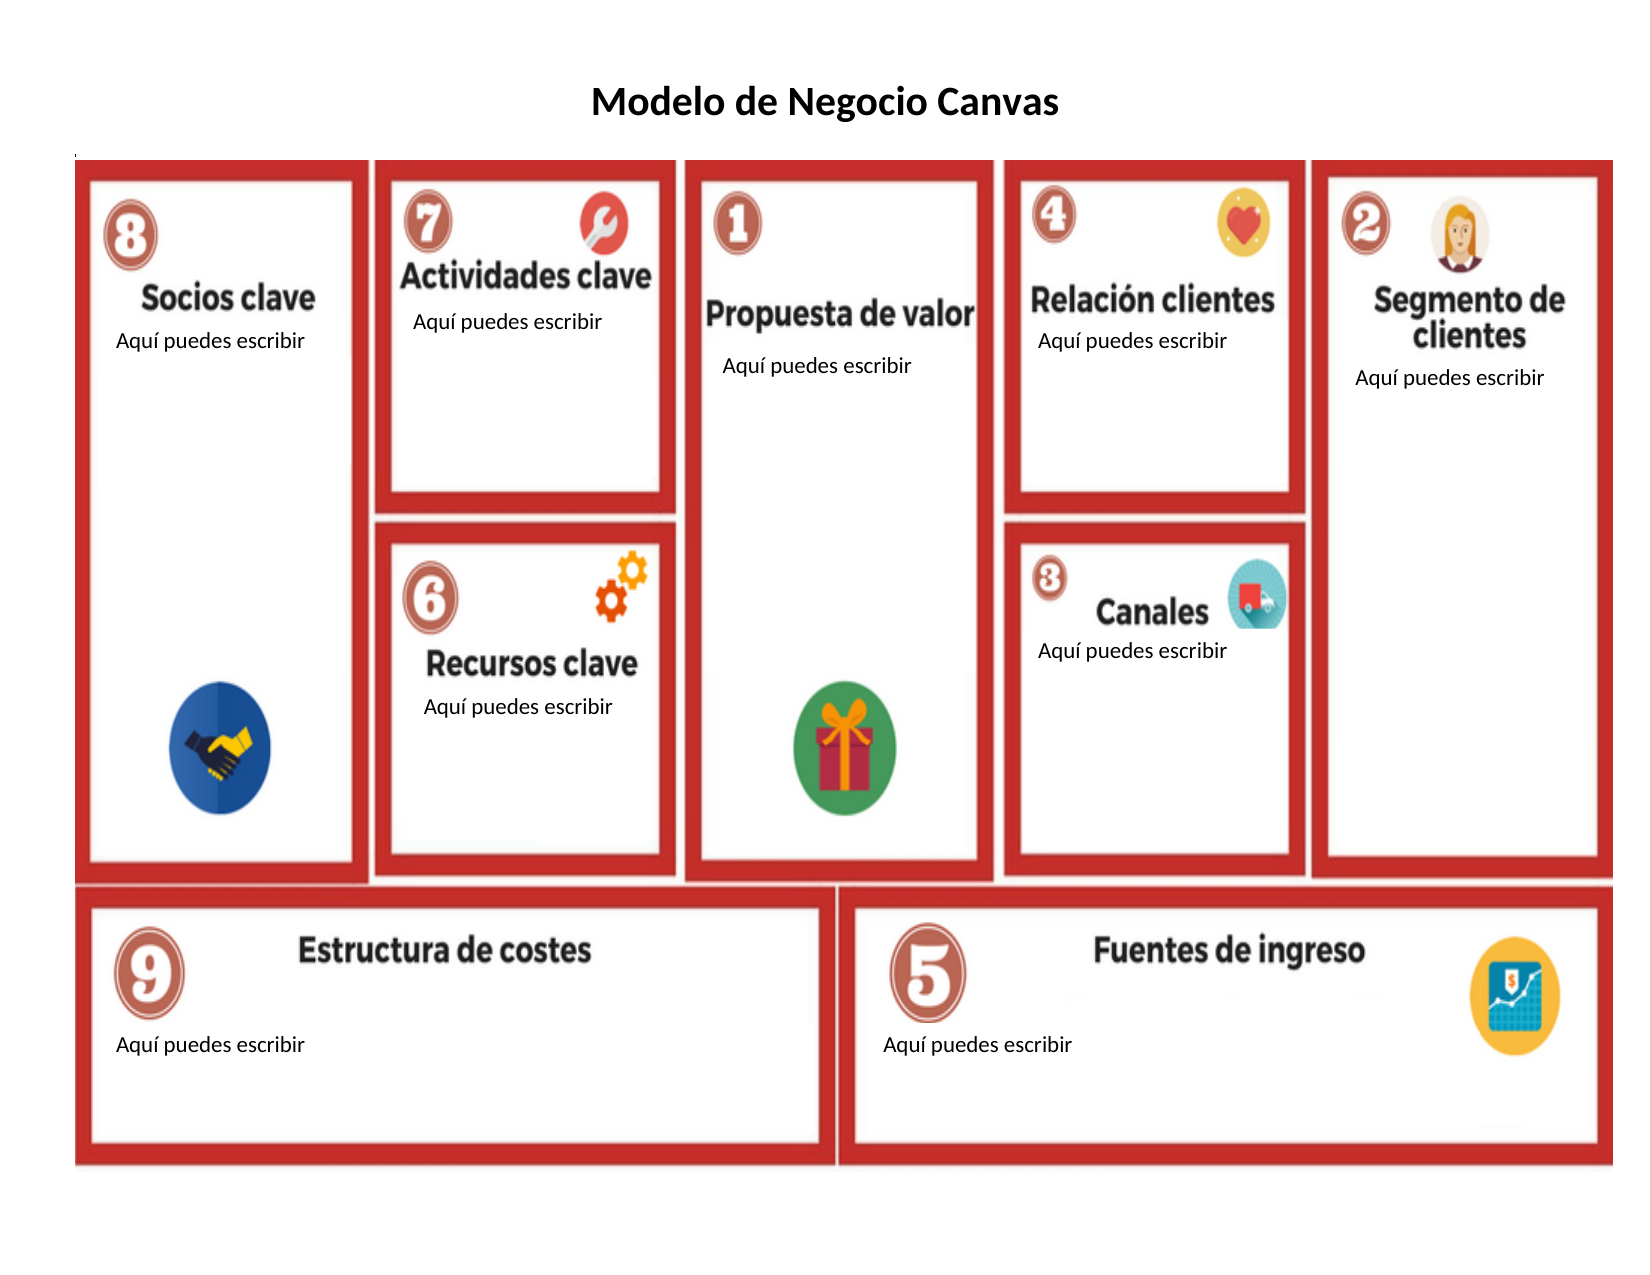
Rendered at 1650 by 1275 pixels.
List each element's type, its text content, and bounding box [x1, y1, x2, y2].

picture [75, 160, 1613, 1172]
text Modelo de Negocio Canvas [75, 75, 1575, 126]
